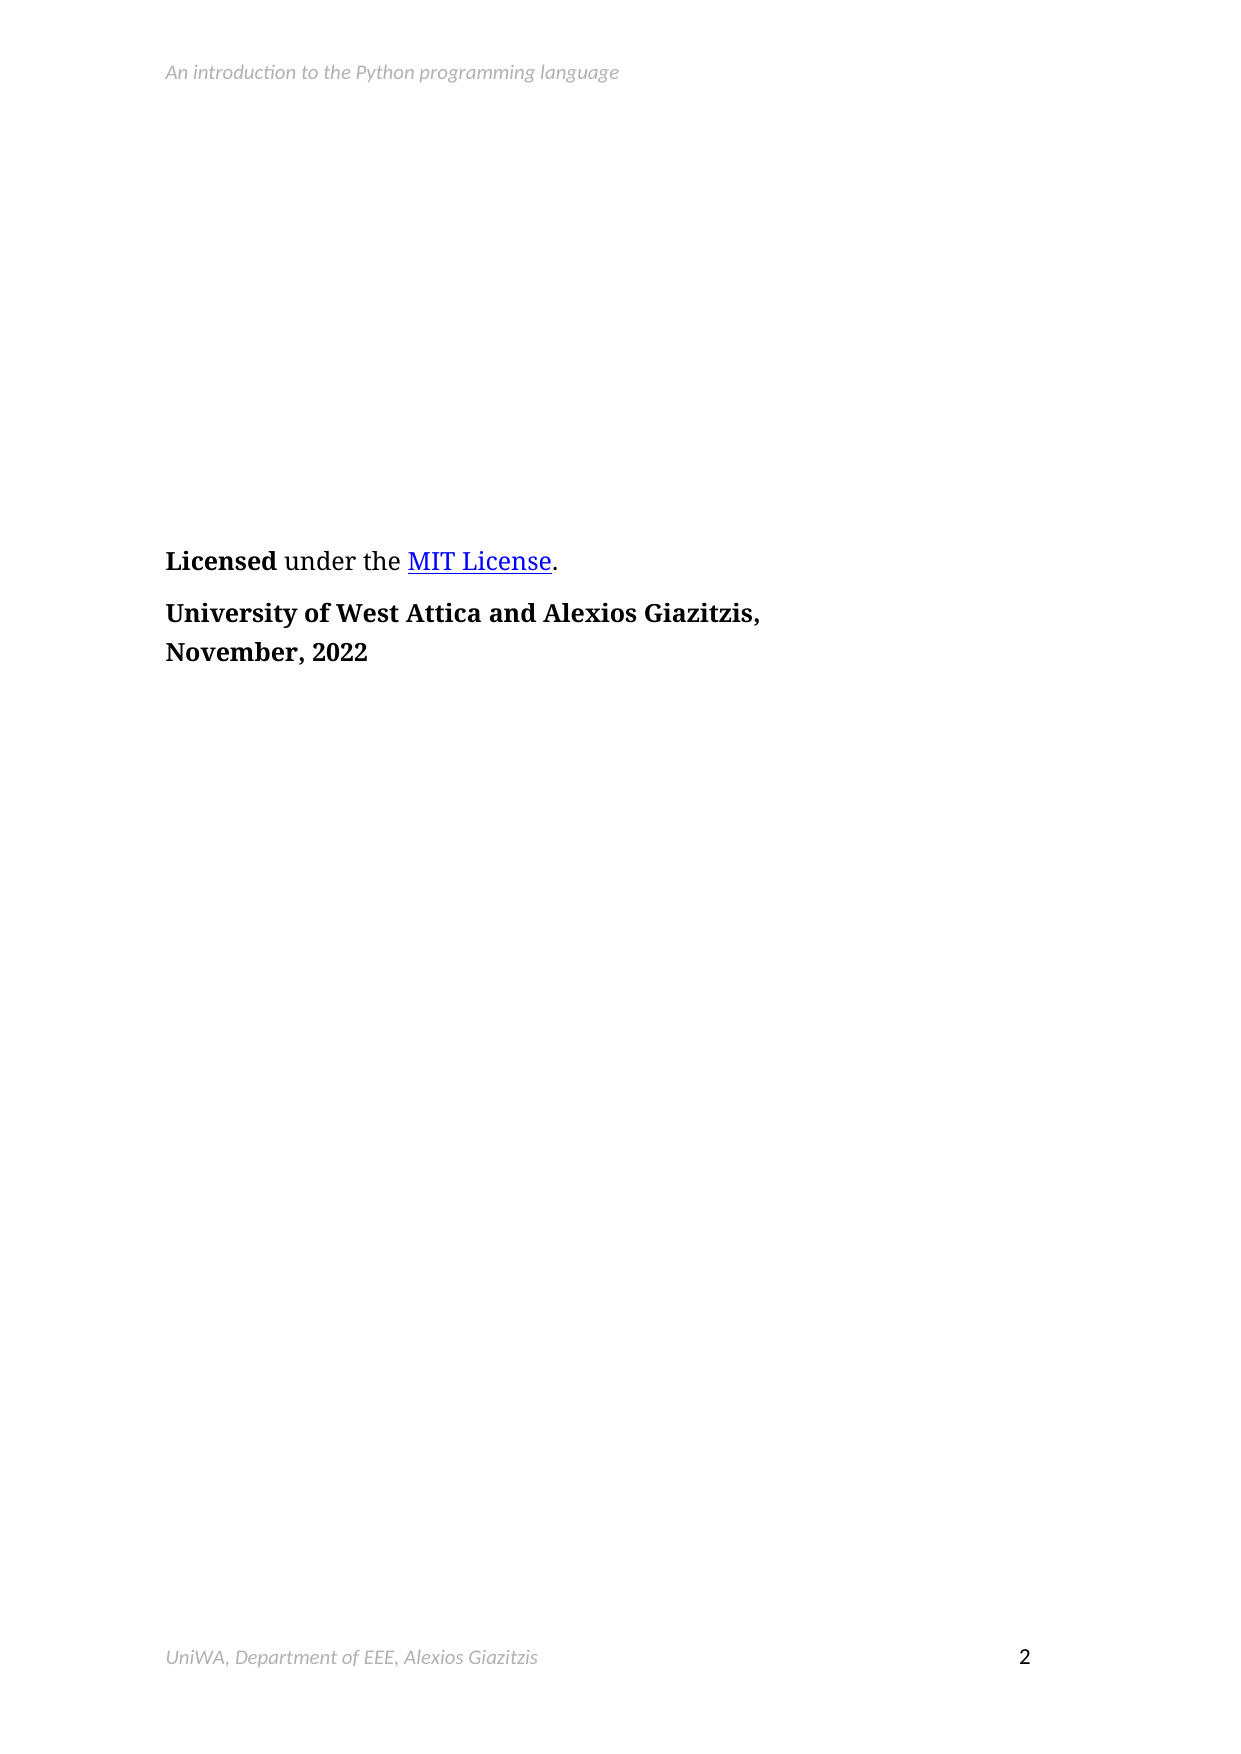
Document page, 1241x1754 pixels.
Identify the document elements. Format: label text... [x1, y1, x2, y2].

text Licensed under the MIT License. [165, 544, 1169, 578]
text University of West Attica and Alexios Giazitzis, November, 2022 [165, 596, 1169, 669]
